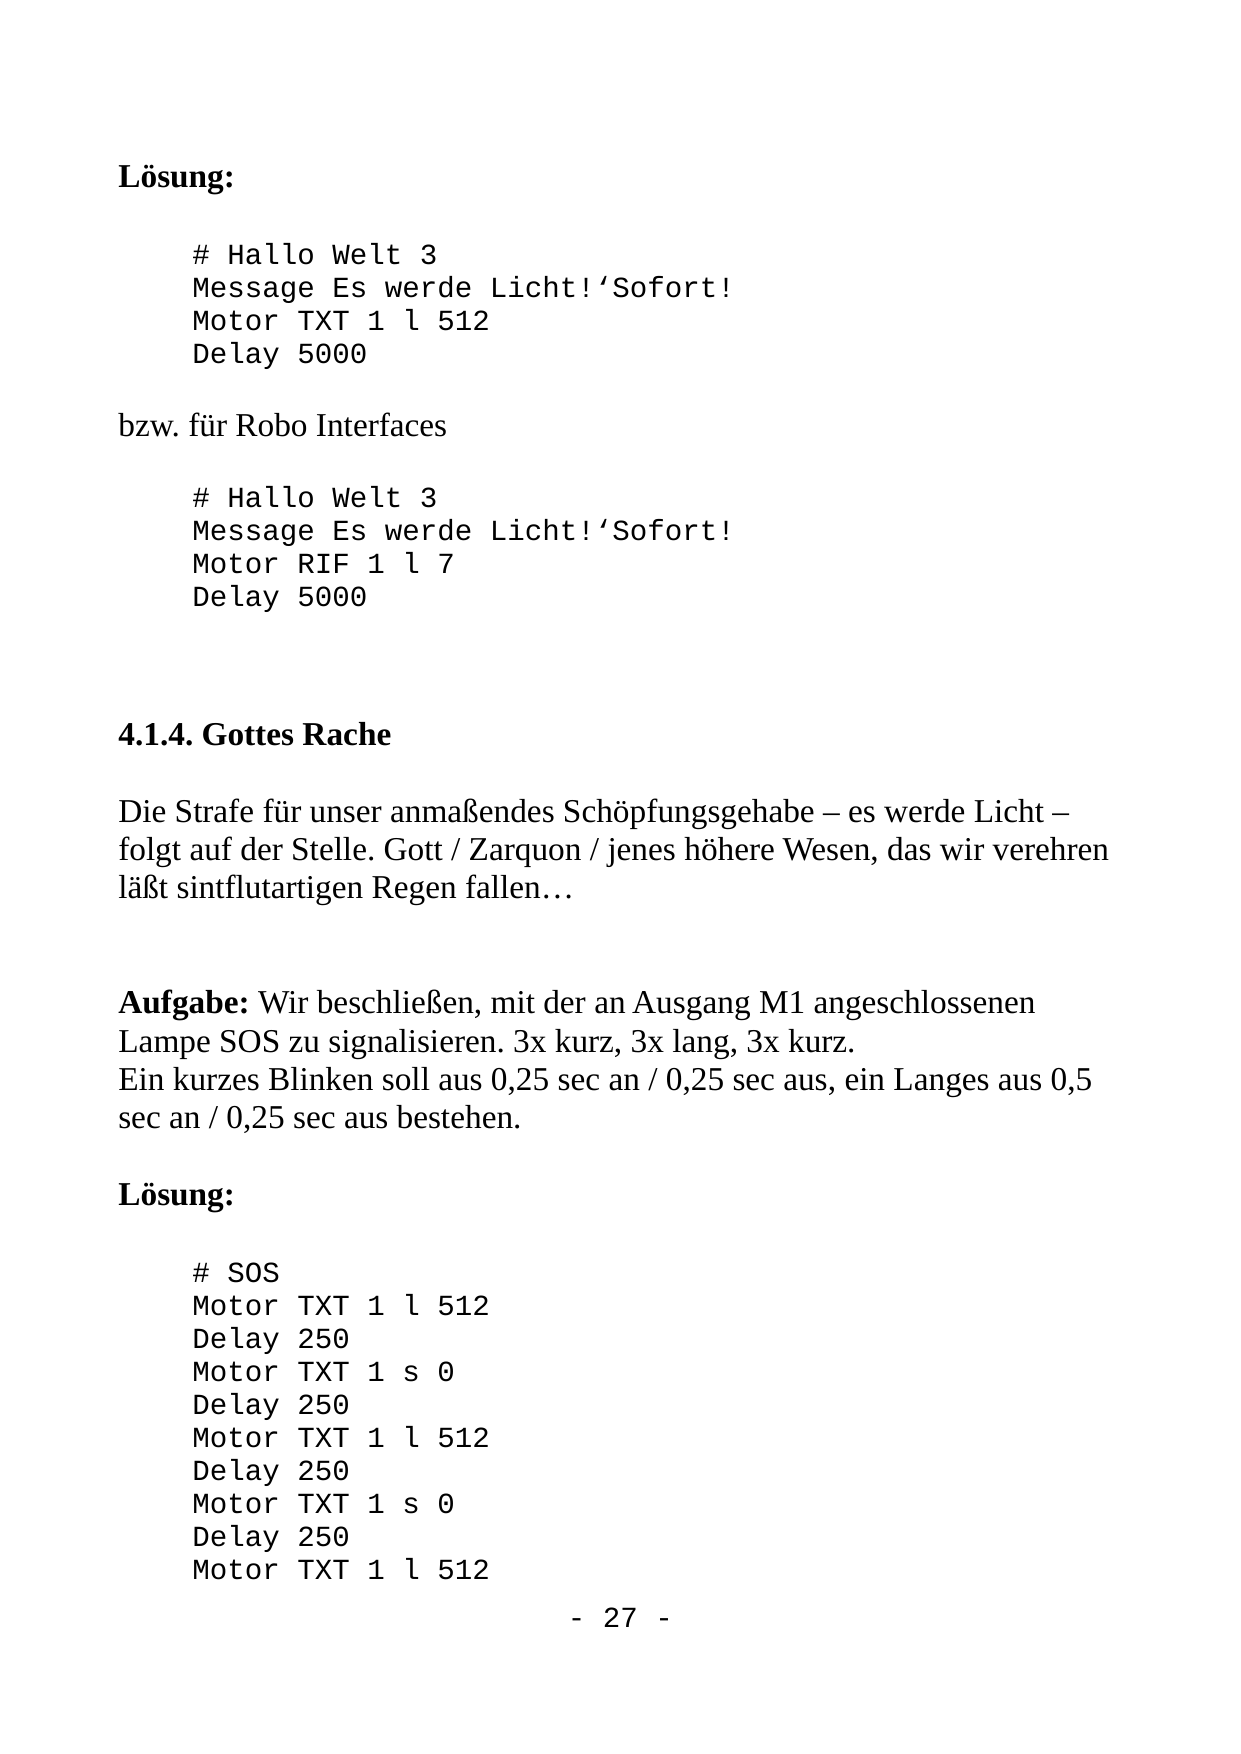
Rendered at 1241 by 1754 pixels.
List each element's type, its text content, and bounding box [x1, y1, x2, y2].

text Message Es werde Licht!‘Sofort! [118, 273, 1122, 306]
text Motor RIF 1 l 7 [118, 549, 1122, 582]
text Ein kurzes Blinken soll aus 0,25 sec an / 0,25 sec aus, ein Langes aus 0,5 sec an / 0,25 sec aus bestehen. [118, 1059, 1122, 1136]
text Delay 5000 [118, 582, 1122, 615]
text Lösung: [118, 156, 1122, 195]
text 4.1.4. Gottes Rache [118, 714, 1122, 753]
text Motor TXT 1 l 512 [118, 1423, 1122, 1456]
text Delay 250 [118, 1522, 1122, 1555]
text Aufgabe: Wir beschließen, mit der an Ausgang M1 angeschlossenen Lampe SOS zu signalisieren. 3x kurz, 3x lang, 3x kurz. [118, 983, 1122, 1059]
text # SOS [118, 1251, 1122, 1291]
text Die Strafe für unser anmaßendes Schöpfungsgehabe – es werde Licht – folgt auf der Stelle. Gott / Zarquon / jenes höhere Wesen, das wir verehren läßt sintflutartigen Regen fallen… [118, 791, 1122, 906]
text Motor TXT 1 s 0 [118, 1357, 1122, 1390]
text # Hallo Welt 3 [118, 233, 1122, 273]
text Delay 5000 [118, 339, 1122, 372]
text Delay 250 [118, 1456, 1122, 1489]
text Motor TXT 1 l 512 [118, 1555, 1122, 1588]
text Delay 250 [118, 1324, 1122, 1357]
text # Hallo Welt 3 [118, 476, 1122, 516]
text Delay 250 [118, 1390, 1122, 1423]
text Lösung: [118, 1174, 1122, 1213]
text Motor TXT 1 l 512 [118, 1291, 1122, 1324]
text bzw. für Robo Interfaces [118, 405, 1122, 443]
text Motor TXT 1 s 0 [118, 1489, 1122, 1522]
text Motor TXT 1 l 512 [118, 306, 1122, 339]
text Message Es werde Licht!‘Sofort! [118, 516, 1122, 549]
